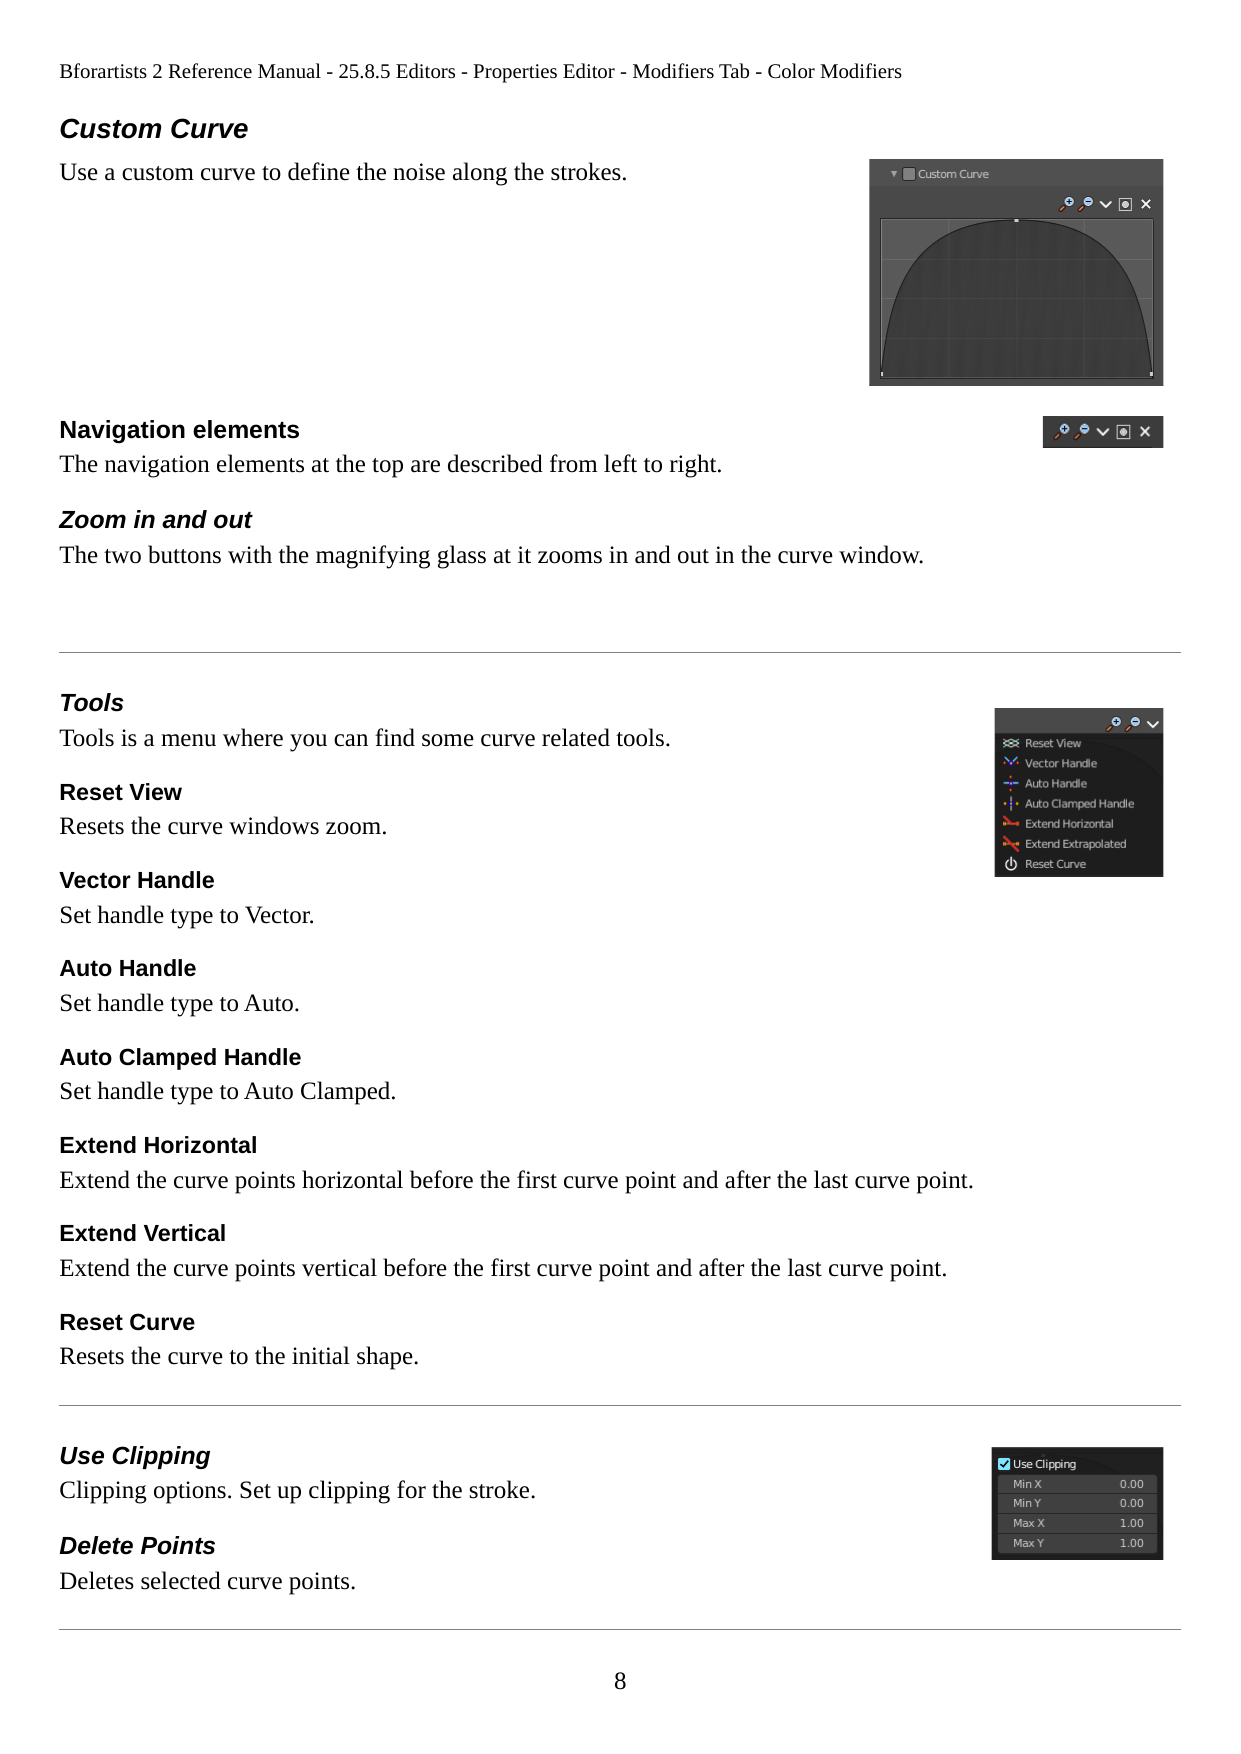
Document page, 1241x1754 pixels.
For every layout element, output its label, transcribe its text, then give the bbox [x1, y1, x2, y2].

text Tools is a menu where you can find some curve related tools. [59, 723, 994, 752]
subtitle Delete Points [59, 1531, 991, 1559]
text Resets the curve to the initial shape. [59, 1341, 1181, 1370]
text Extend the curve points horizontal before the first curve point and after the last curve point. [59, 1165, 1181, 1193]
subtitle Navigation elements [59, 415, 1181, 443]
text The two buttons with the magnifying glass at it zooms in and out in the curve window. [59, 540, 1181, 568]
picture [991, 1447, 1164, 1560]
subtitle Reset View [59, 778, 994, 805]
subtitle [1164, 778, 1181, 805]
picture [994, 708, 1164, 877]
subtitle Zoom in and out [59, 505, 1181, 533]
subtitle Auto Handle [59, 955, 1181, 982]
subtitle Vector Handle [59, 867, 1181, 893]
text Clipping options. Set up clipping for the stroke. [59, 1476, 991, 1504]
subtitle Custom Curve [59, 113, 1181, 144]
subtitle [1164, 1531, 1181, 1559]
picture [1042, 416, 1164, 448]
subtitle Tools [59, 688, 1181, 717]
subtitle Extend Vertical [59, 1220, 1181, 1247]
picture [869, 159, 1164, 386]
text Set handle type to Auto Clamped. [59, 1076, 1181, 1105]
text Resets the curve windows zoom. [59, 811, 994, 840]
text Extend the curve points vertical before the first curve point and after the last curve point. [59, 1253, 1181, 1282]
text Deletes selected curve points. [59, 1566, 1181, 1594]
subtitle Use Clipping [59, 1441, 1181, 1469]
text Set handle type to Auto. [59, 988, 1181, 1017]
subtitle Extend Horizontal [59, 1132, 1181, 1158]
subtitle Auto Clamped Handle [59, 1043, 1181, 1070]
subtitle Reset Curve [59, 1308, 1181, 1335]
text Use a custom curve to define the noise along the strokes. [59, 157, 1181, 186]
text The navigation elements at the top are described from left to right. [59, 449, 1181, 478]
text Set handle type to Vector. [59, 900, 1181, 928]
